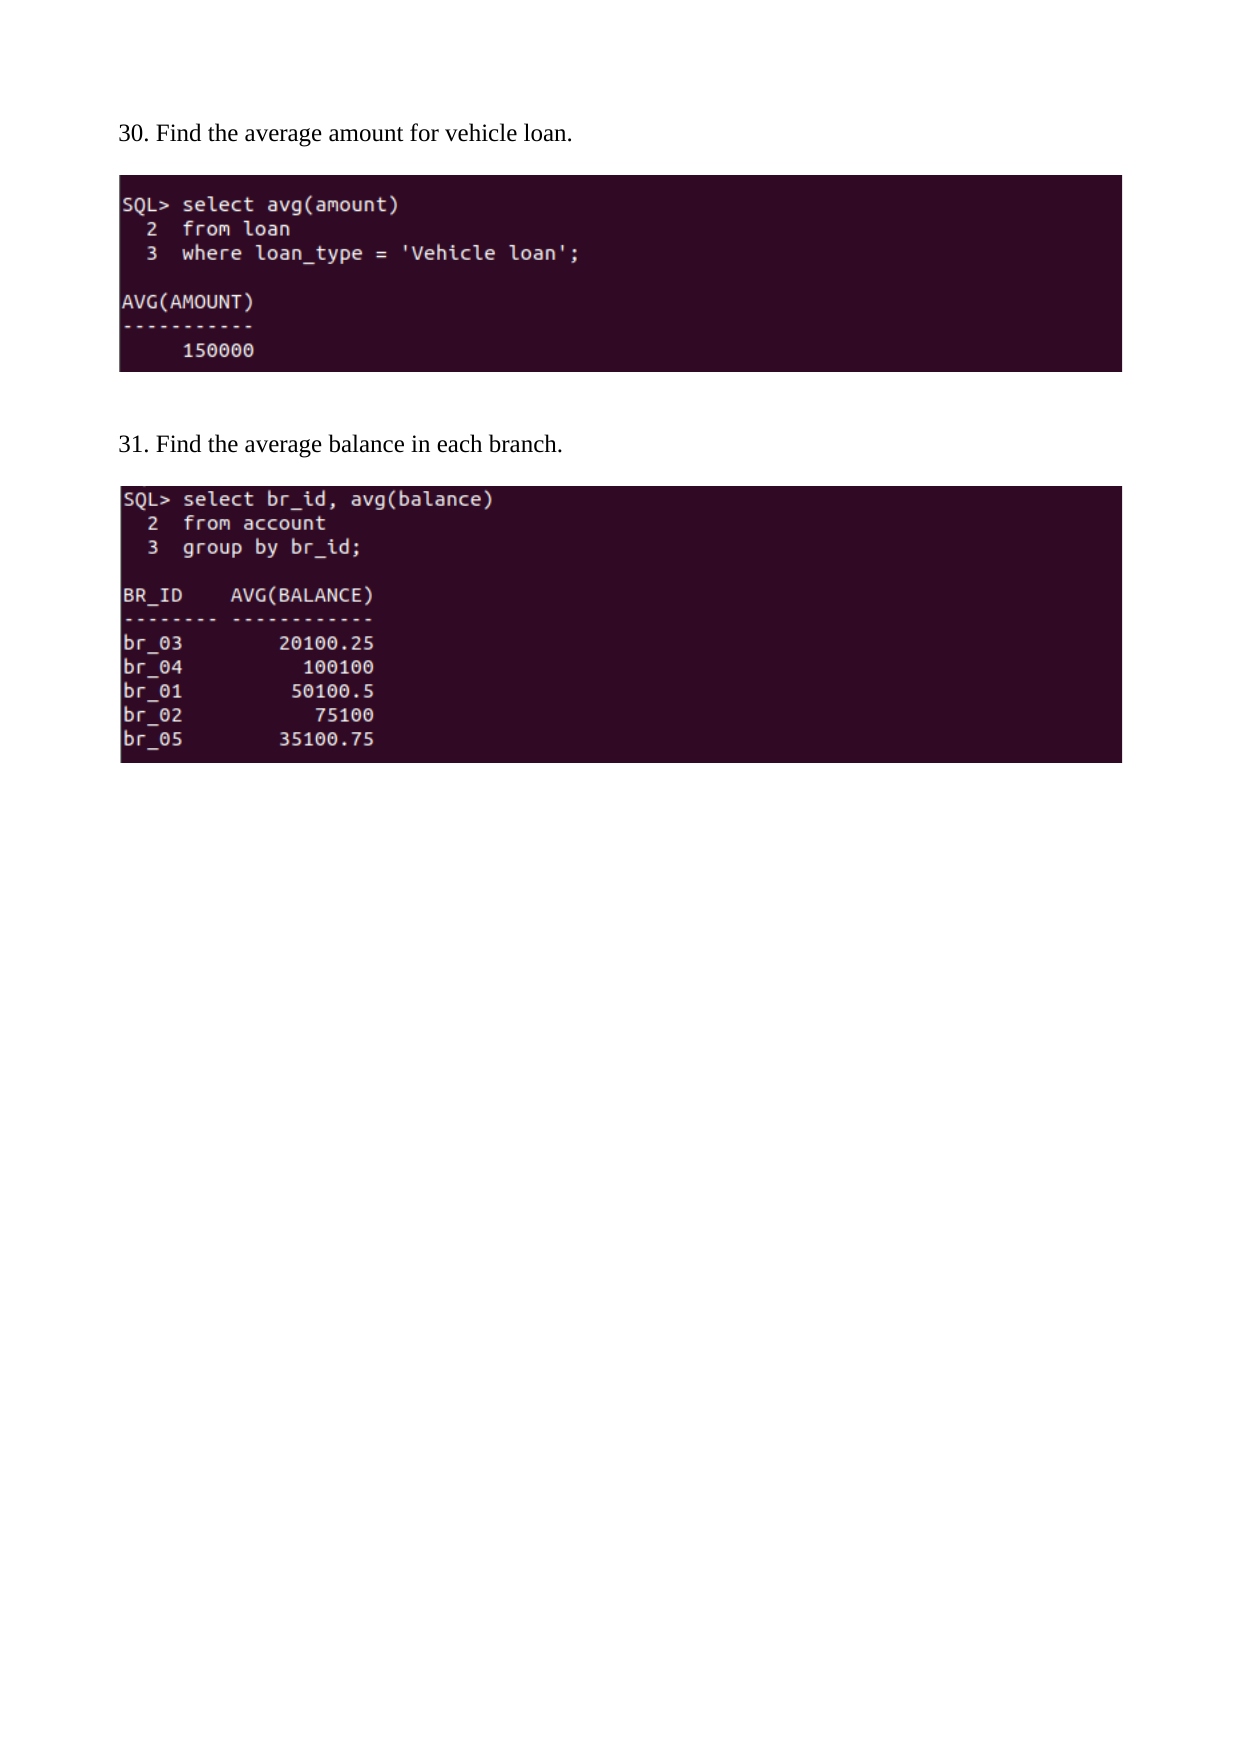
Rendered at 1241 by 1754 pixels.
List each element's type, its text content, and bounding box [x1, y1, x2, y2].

picture [118, 486, 1123, 763]
text 30. Find the average amount for vehicle loan. [118, 118, 1122, 147]
text 31. Find the average balance in each branch. [118, 429, 1122, 457]
picture [118, 175, 1123, 372]
